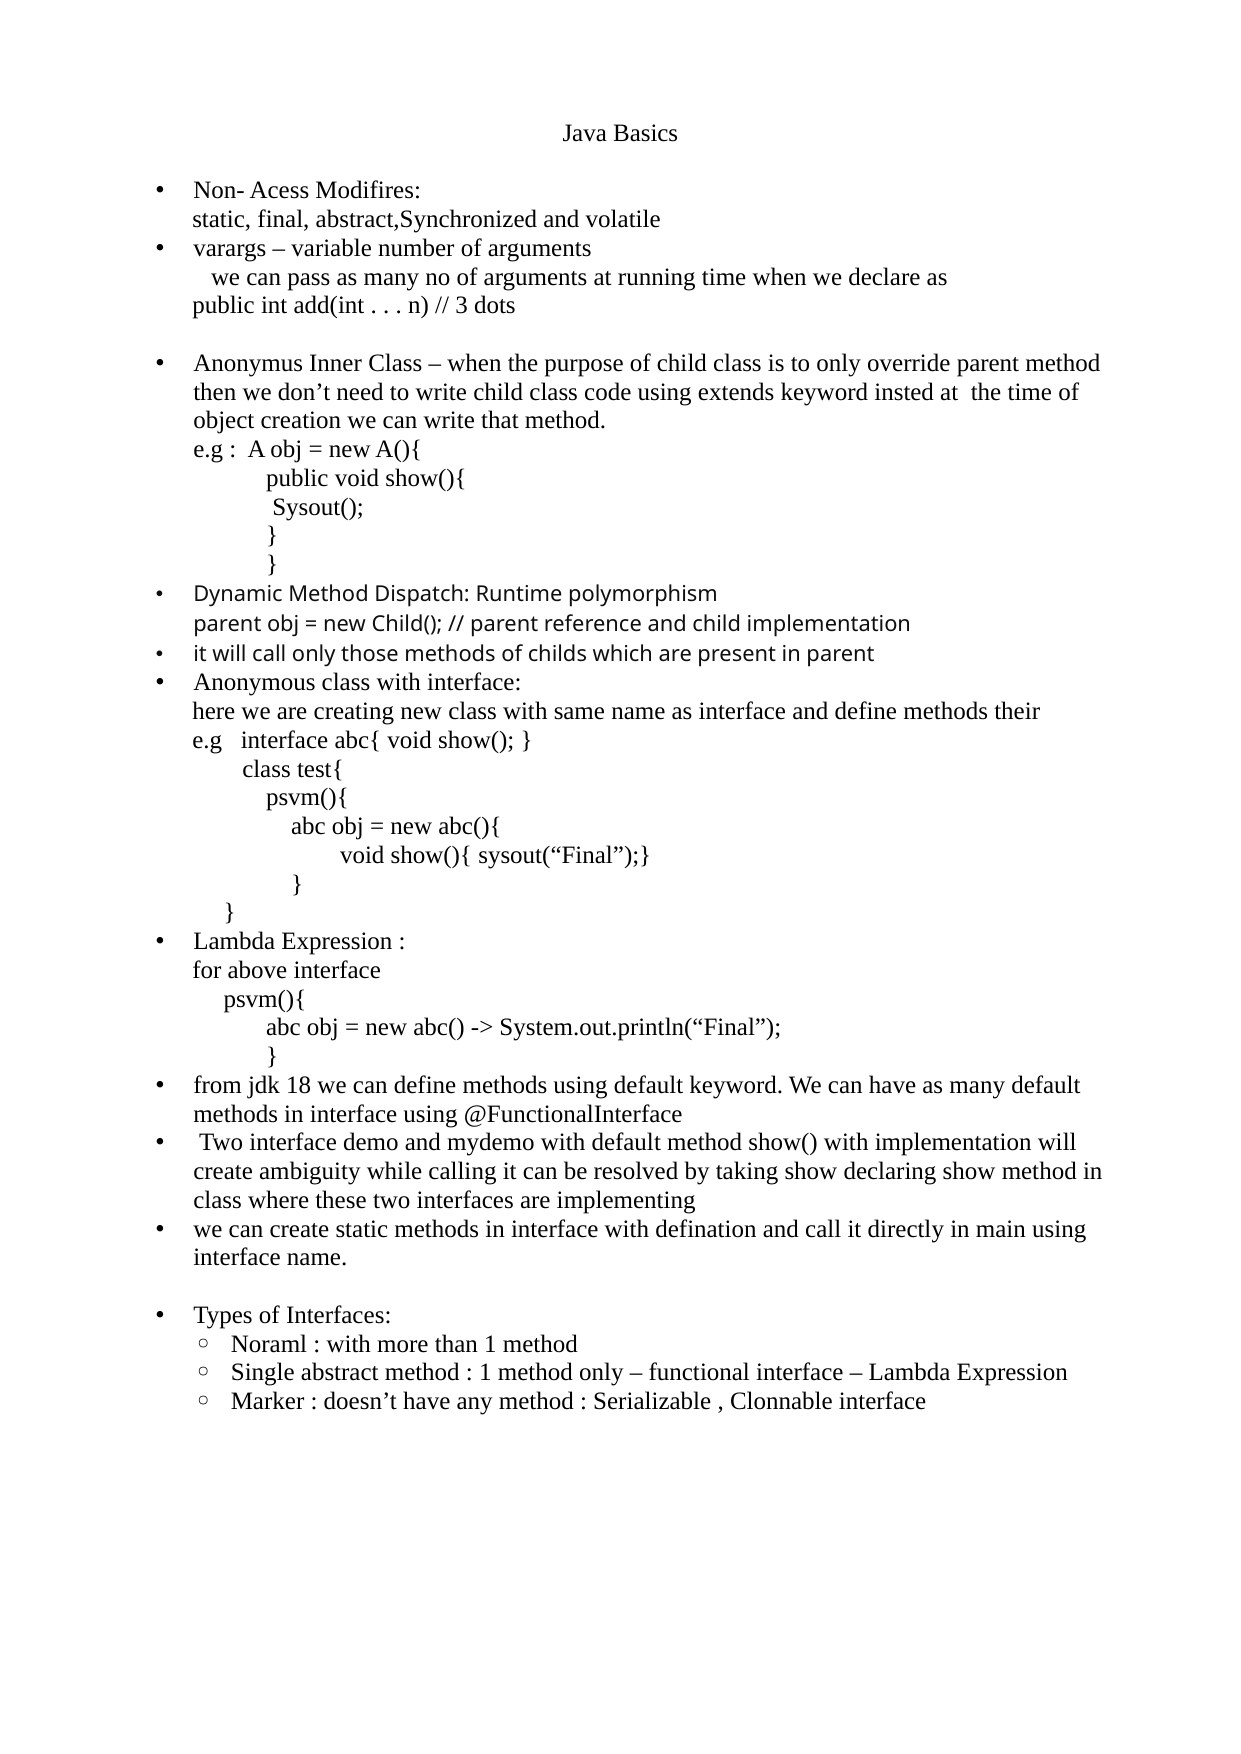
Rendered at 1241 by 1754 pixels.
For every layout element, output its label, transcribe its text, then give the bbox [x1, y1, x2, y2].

text } [118, 521, 1122, 549]
text Sysout(); [118, 492, 1122, 521]
text e.g interface abc{ void show(); } [118, 725, 1122, 754]
text void show(){ sysout(“Final”);} [118, 840, 1122, 869]
text } [118, 897, 1122, 926]
list varargs – variable number of arguments [156, 233, 1122, 262]
text } [118, 1041, 1122, 1070]
text static, final, abstract,Synchronized and volatile [118, 204, 1122, 233]
list it will call only those methods of childs which are present in parent [156, 638, 1122, 667]
list Noraml : with more than 1 method [193, 1329, 1122, 1357]
text } [118, 869, 1122, 897]
list Dynamic Method Dispatch: Runtime polymorphism [156, 578, 1122, 608]
list e.g : A obj = new A(){ [156, 434, 1122, 463]
text psvm(){ [118, 782, 1122, 811]
text } [118, 549, 1122, 578]
list Types of Interfaces: [156, 1300, 1122, 1329]
list we can create static methods in interface with defination and call it directly in main using interface name. [156, 1214, 1122, 1271]
list Two interface demo and mydemo with default method show() with implementation will create ambiguity while calling it can be resolved by taking show declaring show method in class where these two interfaces are implementing [156, 1127, 1122, 1214]
text psvm(){ [118, 984, 1122, 1012]
text for above interface [118, 955, 1122, 984]
list Anonymus Inner Class – when the purpose of child class is to only override parent method then we don’t need to write child class code using extends keyword insted at the time of object creation we can write that method. [156, 348, 1122, 434]
list Non- Acess Modifires: [156, 176, 1122, 204]
list from jdk 18 we can define methods using default keyword. We can have as many default methods in interface using @FunctionalInterface [156, 1070, 1122, 1127]
text abc obj = new abc(){ [118, 811, 1122, 840]
list Marker : doesn’t have any method : Serializable , Clonnable interface [193, 1386, 1122, 1415]
text public void show(){ [118, 463, 1122, 492]
list Anonymous class with interface: [156, 667, 1122, 696]
list Single abstract method : 1 method only – functional interface – Lambda Expression [193, 1357, 1122, 1386]
text public int add(int . . . n) // 3 dots [118, 291, 1122, 319]
text here we are creating new class with same name as interface and define methods their [118, 696, 1122, 725]
text abc obj = new abc() -> System.out.println(“Final”); [118, 1012, 1122, 1041]
text Java Basics [118, 118, 1122, 147]
text we can pass as many no of arguments at running time when we declare as [118, 262, 1122, 291]
list parent obj = new Child(); // parent reference and child implementation [156, 608, 1122, 638]
list Lambda Expression : [156, 926, 1122, 955]
text class test{ [118, 754, 1122, 782]
